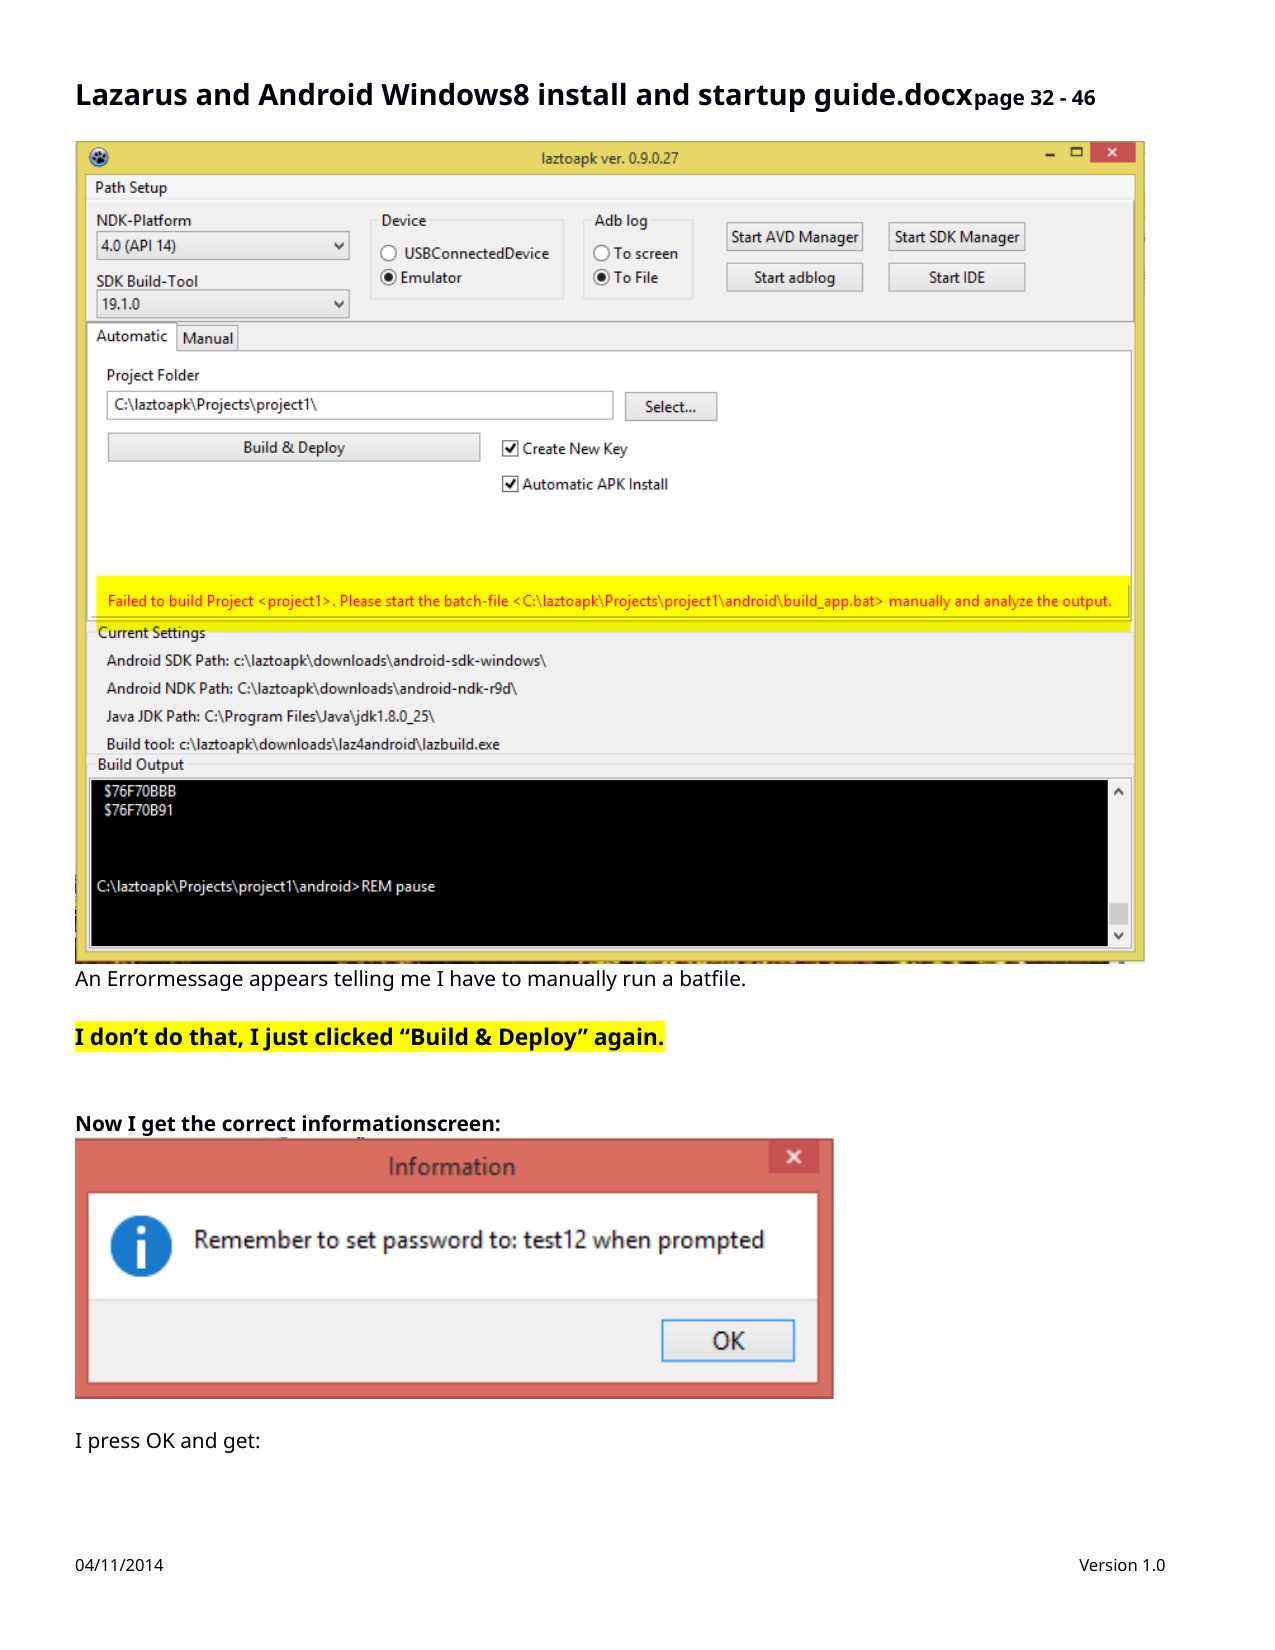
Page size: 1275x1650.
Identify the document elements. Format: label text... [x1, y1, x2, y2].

text I press OK and get: [75, 1427, 1200, 1455]
picture [75, 141, 1146, 964]
picture [75, 1137, 834, 1399]
text An Errormessage appears telling me I have to manually run a batfile. [75, 964, 1200, 992]
text Now I get the correct informationscreen: [75, 1109, 1200, 1137]
text I don’t do that, I just clicked “Build & Deploy” again. [75, 1021, 1200, 1052]
